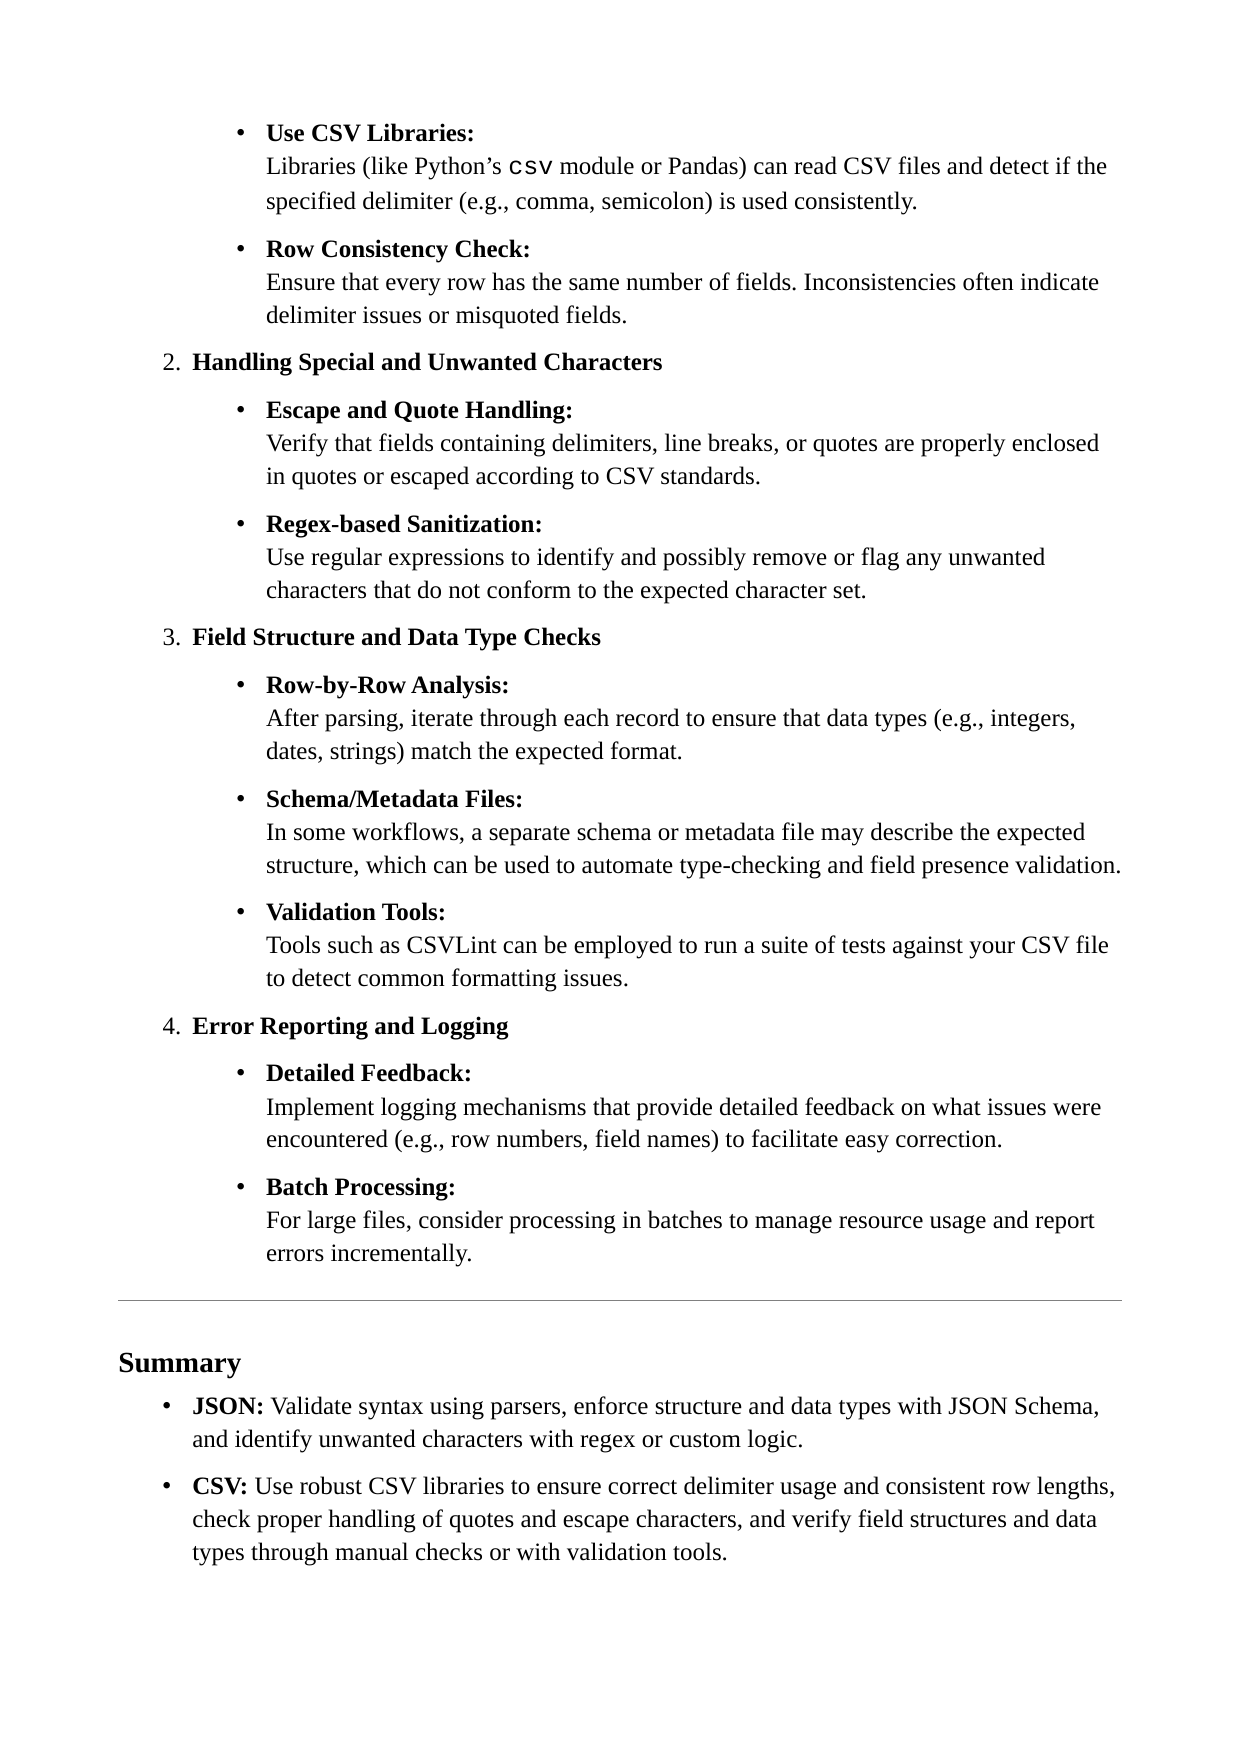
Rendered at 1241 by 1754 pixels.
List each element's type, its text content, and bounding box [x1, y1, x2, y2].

list Batch Processing: For large files, consider processing in batches to manage resource usage and report errors incrementally. [236, 1172, 1122, 1267]
list Validation Tools: Tools such as CSVLint can be employed to run a suite of tests against your CSV file to detect common formatting issues. [236, 897, 1122, 992]
subtitle Summary [118, 1345, 1122, 1378]
list Use CSV Libraries: Libraries (like Python’s csv module or Pandas) can read CSV files and detect if the specified delimiter (e.g., comma, semicolon) is used consistently. [236, 118, 1122, 215]
list Detailed Feedback: Implement logging mechanisms that provide detailed feedback on what issues were encountered (e.g., row numbers, field names) to facilitate easy correction. [236, 1058, 1122, 1153]
list Handling Special and Unwanted Characters [162, 347, 1122, 376]
list Row-by-Row Analysis: After parsing, iterate through each record to ensure that data types (e.g., integers, dates, strings) match the expected format. [236, 670, 1122, 765]
list Field Structure and Data Type Checks [162, 622, 1122, 651]
list JSON: Validate syntax using parsers, enforce structure and data types with JSON Schema, and identify unwanted characters with regex or custom logic. [162, 1391, 1122, 1452]
list CSV: Use robust CSV libraries to ensure correct delimiter usage and consistent row lengths, check proper handling of quotes and escape characters, and verify field structures and data types through manual checks or with validation tools. [162, 1471, 1122, 1566]
list Schema/Metadata Files: In some workflows, a separate schema or metadata file may describe the expected structure, which can be used to automate type-checking and field presence validation. [236, 784, 1122, 878]
list Row Consistency Check: Ensure that every row has the same number of fields. Inconsistencies often indicate delimiter issues or misquoted fields. [236, 234, 1122, 329]
list Error Reporting and Logging [162, 1011, 1122, 1040]
list Regex-based Sanitization: Use regular expressions to identify and possibly remove or flag any unwanted characters that do not conform to the expected character set. [236, 509, 1122, 603]
list Escape and Quote Handling: Verify that fields containing delimiters, line breaks, or quotes are properly enclosed in quotes or escaped according to CSV standards. [236, 395, 1122, 490]
